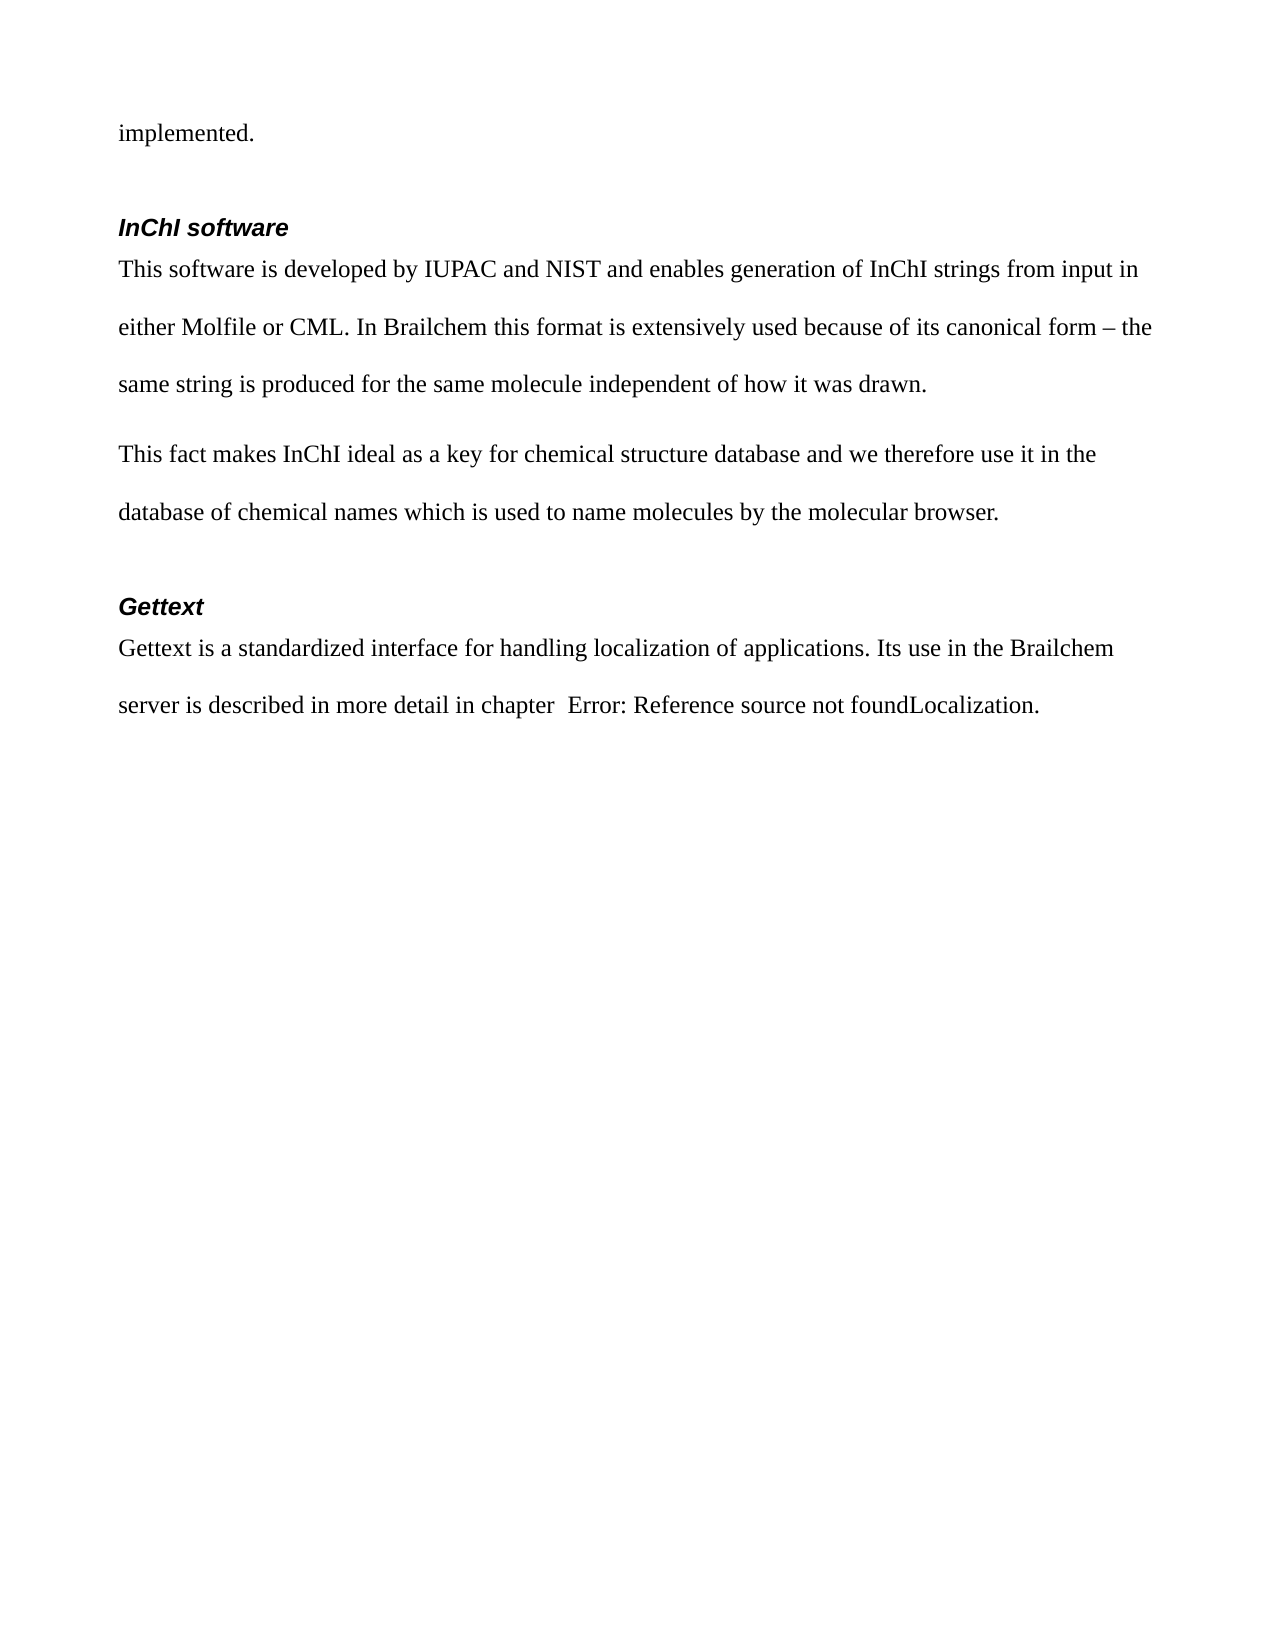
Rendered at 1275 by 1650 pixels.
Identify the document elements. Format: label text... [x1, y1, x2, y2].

text This software is developed by IUPAC and NIST and enables generation of InChI strings from input in either Molfile or CML. In Brailchem this format is extensively used because of its canonical form – the same string is produced for the same molecule independent of how it was drawn. [118, 254, 1157, 398]
text implemented. [118, 118, 1157, 147]
text This fact makes InChI ideal as a key for chemical structure database and we therefore use it in the database of chemical names which is used to name molecules by the molecular browser. [118, 439, 1157, 525]
subtitle Gettext [118, 592, 1157, 620]
text Gettext is a standardized interface for handling localization of applications. Its use in the Brailchem server is described in more detail in chapter Error: Reference source not foundLocalization. [118, 633, 1157, 719]
subtitle InChI software [118, 213, 1157, 242]
